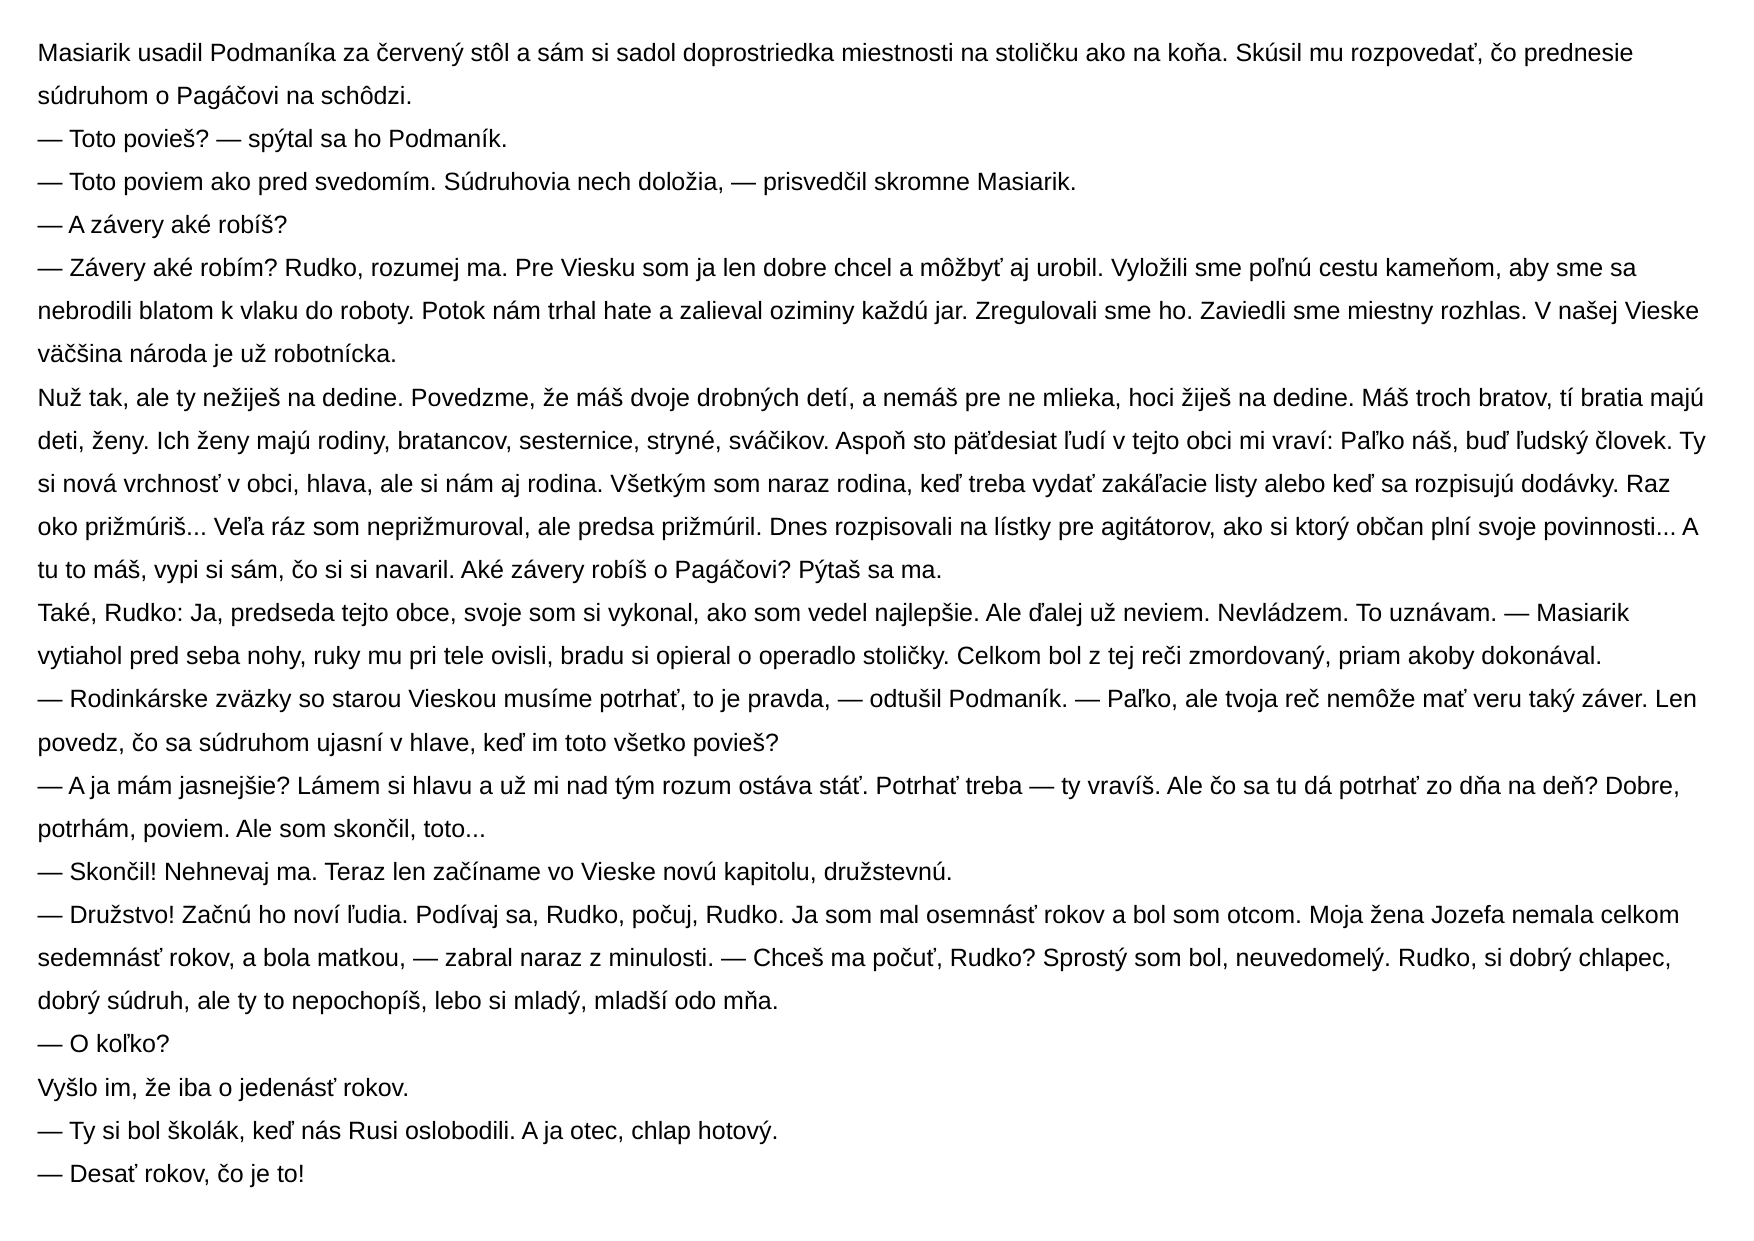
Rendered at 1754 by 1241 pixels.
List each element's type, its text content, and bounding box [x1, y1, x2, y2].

text — A ja mám jasnejšie? Lámem si hlavu a už mi nad tým rozum ostáva stáť. Potrhať treba — ty vravíš. Ale čo sa tu dá potrhať zo dňa na deň? Dobre, potrhám, poviem. Ale som skončil, toto... [37, 771, 1716, 842]
text — Skončil! Nehnevaj ma. Teraz len začíname vo Vieske novú kapitolu, družstevnú. [37, 857, 1716, 886]
text — O koľko? [37, 1029, 1716, 1058]
text Nuž tak, ale ty nežiješ na dedine. Povedzme, že máš dvoje drobných detí, a nemáš pre ne mlieka, hoci žiješ na dedine. Máš troch bratov, tí bratia majú deti, ženy. Ich ženy majú rodiny, bratancov, sesternice, stryné, sváčikov. Aspoň sto päťdesiat ľudí v tejto obci mi vraví: Paľko náš, buď ľudský človek. Ty si nová vrchnosť v obci, hlava, ale si nám aj rodina. Všetkým som naraz rodina, keď treba vydať zakáľacie listy alebo keď sa rozpisujú dodávky. Raz oko prižmúriš... Veľa ráz som neprižmuroval, ale predsa prižmúril. Dnes rozpisovali na lístky pre agitátorov, ako si ktorý občan plní svoje povinnosti... A tu to máš, vypi si sám, čo si si navaril. Aké závery robíš o Pagáčovi? Pýtaš sa ma. [37, 382, 1716, 584]
text — Toto povieš? — spýtal sa ho Podmaník. [37, 124, 1716, 152]
text — Toto poviem ako pred svedomím. Súdruhovia nech doložia, — prisvedčil skromne Masiarik. [37, 167, 1716, 196]
text — A závery aké robíš? [37, 210, 1716, 239]
text — Družstvo! Začnú ho noví ľudia. Podívaj sa, Rudko, počuj, Rudko. Ja som mal osemnásť rokov a bol som otcom. Moja žena Jozefa nemala celkom sedemnásť rokov, a bola matkou, — zabral naraz z minulosti. — Chceš ma počuť, Rudko? Sprostý som bol, neuvedomelý. Rudko, si dobrý chlapec, dobrý súdruh, ale ty to nepochopíš, lebo si mladý, mladší odo mňa. [37, 900, 1716, 1015]
text Vyšlo im, že iba o jedenásť rokov. [37, 1072, 1716, 1101]
text — Ty si bol školák, keď nás Rusi oslobodili. A ja otec, chlap hotový. [37, 1116, 1716, 1144]
text — Desať rokov, čo je to! [37, 1159, 1716, 1187]
text — Závery aké robím? Rudko, rozumej ma. Pre Viesku som ja len dobre chcel a môžbyť aj urobil. Vyložili sme poľnú cestu kameňom, aby sme sa nebrodili blatom k vlaku do roboty. Potok nám trhal hate a zalieval oziminy každú jar. Zregulovali sme ho. Zaviedli sme miestny rozhlas. V našej Vieske väčšina národa je už robotnícka. [37, 253, 1716, 368]
text Masiarik usadil Podmaníka za červený stôl a sám si sadol doprostriedka miestnosti na stoličku ako na koňa. Skúsil mu rozpovedať, čo prednesie súdruhom o Pagáčovi na schôdzi. [37, 37, 1716, 109]
text Také, Rudko: Ja, predseda tejto obce, svoje som si vykonal, ako som vedel najlepšie. Ale ďalej už neviem. Nevládzem. To uznávam. — Masiarik vytiahol pred seba nohy, ruky mu pri tele ovisli, bradu si opieral o operadlo stoličky. Celkom bol z tej reči zmordovaný, priam akoby dokonával. [37, 598, 1716, 670]
text — Rodinkárske zväzky so starou Vieskou musíme potrhať, to je pravda, — odtušil Podmaník. — Paľko, ale tvoja reč nemôže mať veru taký záver. Len povedz, čo sa súdruhom ujasní v hlave, keď im toto všetko povieš? [37, 684, 1716, 756]
